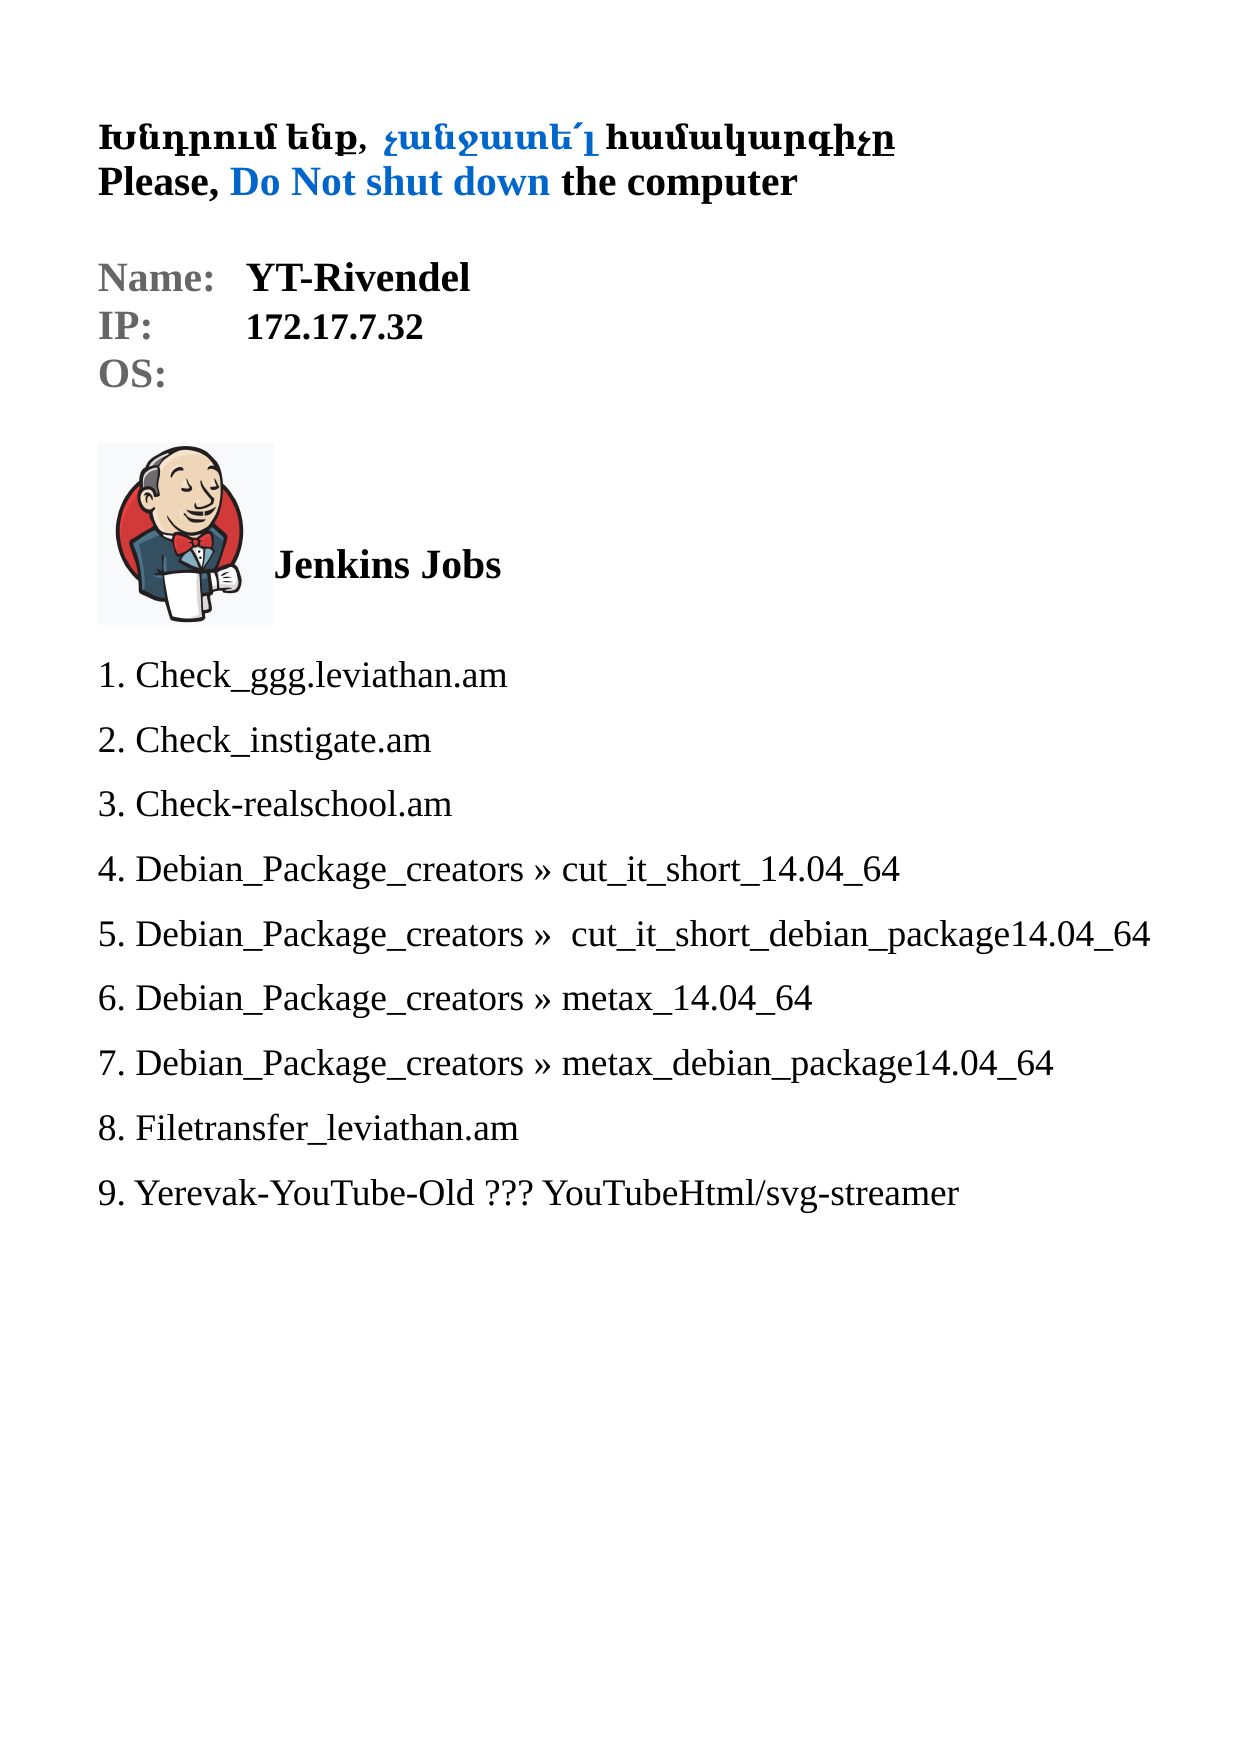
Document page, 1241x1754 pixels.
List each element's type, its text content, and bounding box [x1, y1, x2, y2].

text 9. Yerevak-YouTube-Old ??? YouTubeHtml/svg-streamer [98, 1170, 1204, 1213]
text Please, Do Not shut down the computer [98, 156, 1204, 204]
text 1. Check_ggg.leviathan.am [98, 652, 1204, 696]
text 7. Debian_Package_creators » metax_debian_package14.04_64 [98, 1041, 1204, 1084]
picture [97, 443, 274, 625]
text IP: 172.17.7.32 [98, 300, 1204, 348]
text OS: [98, 348, 1204, 396]
text Խնդրում ենք, չանջատե՛լ համակարգիչը [98, 118, 1240, 156]
text 6. Debian_Package_creators » metax_14.04_64 [98, 976, 1204, 1019]
text 5. Debian_Package_creators » cut_it_short_debian_package14.04_64 [98, 911, 1204, 954]
text 3. Check-realschool.am [98, 782, 1204, 825]
text 4. Debian_Package_creators » cut_it_short_14.04_64 [98, 846, 1204, 889]
text 8. Filetransfer_leviathan.am [98, 1105, 1204, 1148]
text 2. Check_instigate.am [98, 717, 1204, 760]
text Name: YT-Rivendel [98, 252, 1204, 300]
text Jenkins Jobs [274, 540, 1204, 588]
